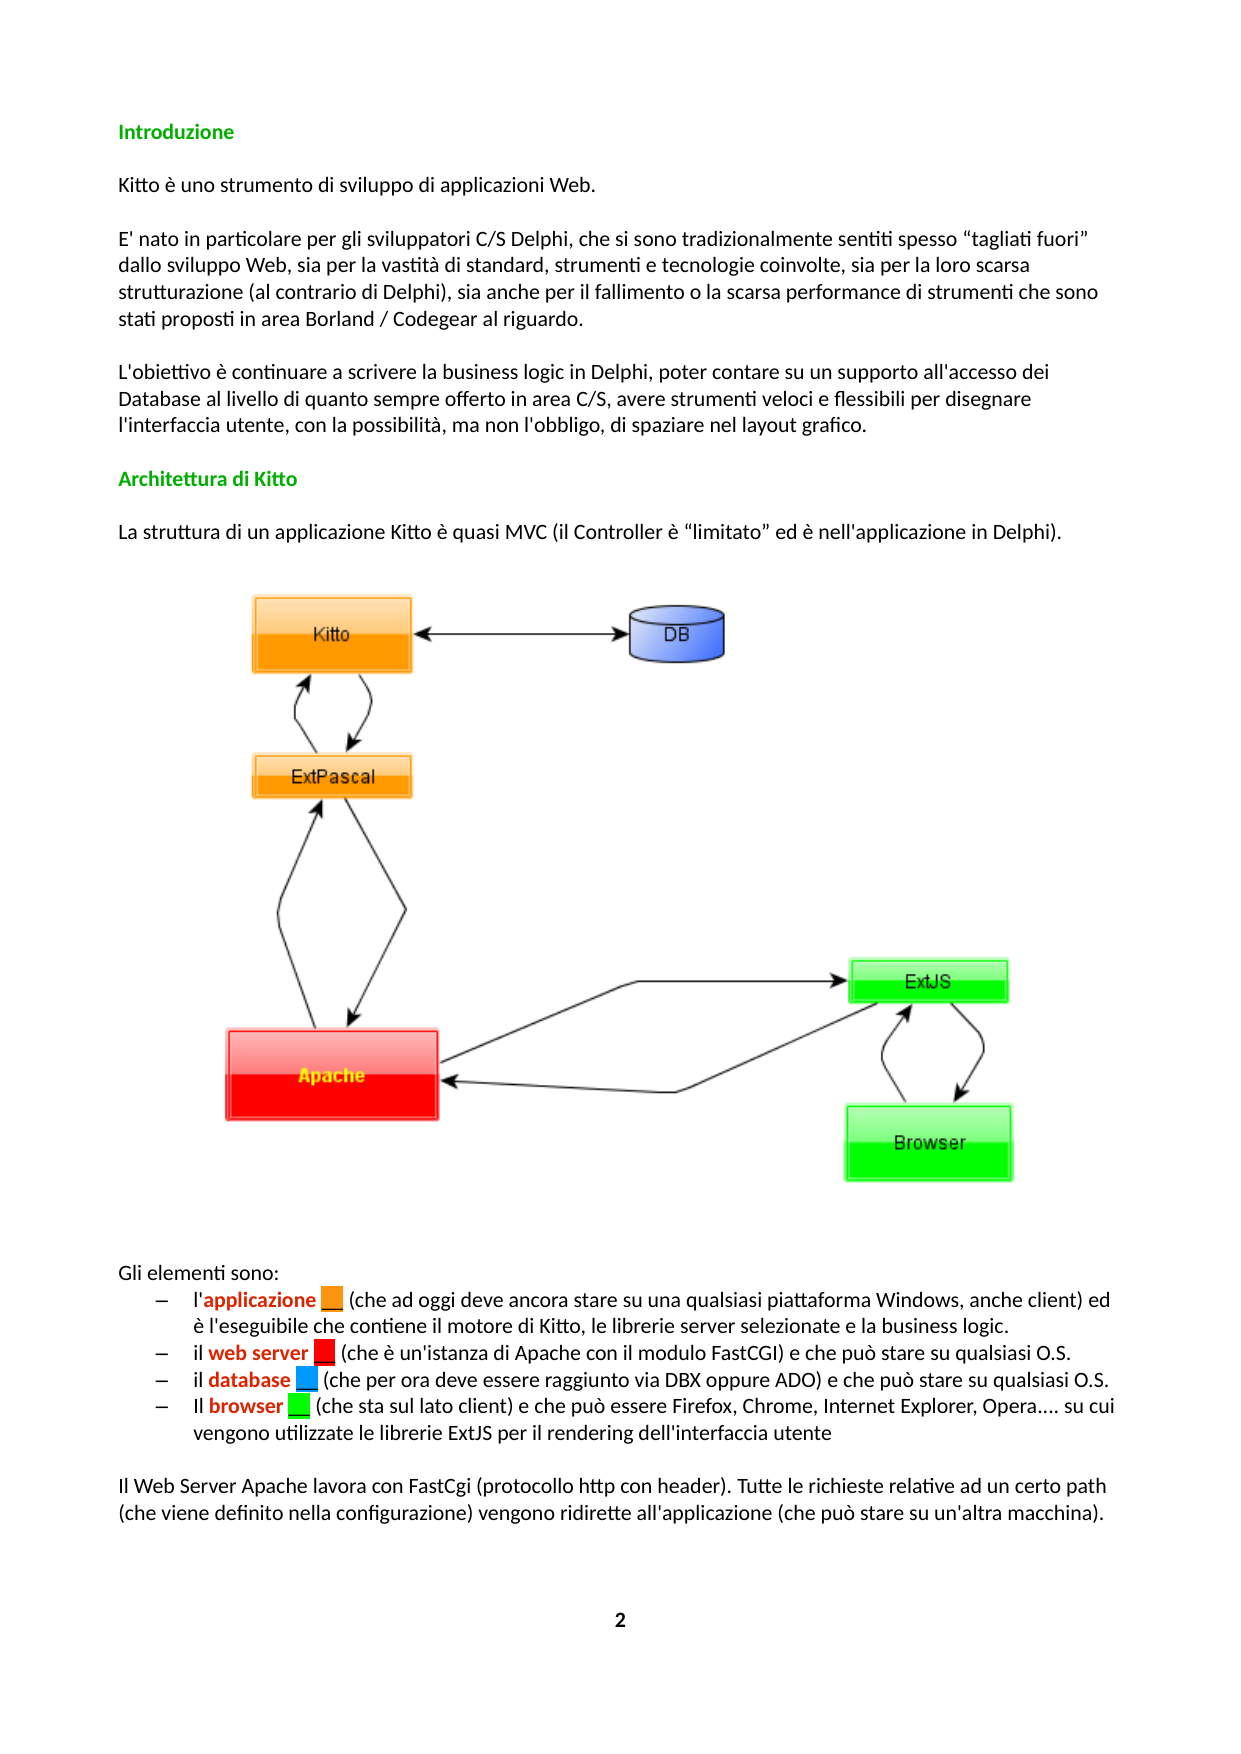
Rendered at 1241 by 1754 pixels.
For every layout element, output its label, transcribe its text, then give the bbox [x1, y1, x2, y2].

text L'obiettivo è continuare a scrivere la business logic in Delphi, poter contare su un supporto all'accesso dei Database al livello di quanto sempre offerto in area C/S, avere strumenti veloci e flessibili per disegnare l'interfaccia utente, con la possibilità, ma non l'obbligo, di spaziare nel layout grafico. [118, 358, 1122, 438]
text Il Web Server Apache lavora con FastCgi (protocollo http con header). Tutte le richieste relative ad un certo path (che viene definito nella configurazione) vengono ridirette all'applicazione (che può stare su un'altra macchina). [118, 1472, 1122, 1526]
text Kitto è uno strumento di sviluppo di applicazioni Web. [118, 171, 1122, 198]
list il web server __ (che è un'istanza di Apache con il modulo FastCGI) e che può stare su qualsiasi O.S. [156, 1339, 1122, 1366]
list il database __ (che per ora deve essere raggiunto via DBX oppure ADO) e che può stare su qualsiasi O.S. [156, 1366, 1122, 1392]
text Architettura di Kitto [118, 465, 1122, 491]
text Gli elementi sono: [118, 1259, 1122, 1286]
picture [202, 571, 1038, 1206]
text E' nato in particolare per gli sviluppatori C/S Delphi, che si sono tradizionalmente sentiti spesso “tagliati fuori” dallo sviluppo Web, sia per la vastità di standard, strumenti e tecnologie coinvolte, sia per la loro scarsa strutturazione (al contrario di Delphi), sia anche per il fallimento o la scarsa performance di strumenti che sono stati proposti in area Borland / Codegear al riguardo. [118, 225, 1122, 331]
text La struttura di un applicazione Kitto è quasi MVC (il Controller è “limitato” ed è nell'applicazione in Delphi). [118, 518, 1122, 545]
text Introduzione [118, 118, 1122, 145]
list Il browser __ (che sta sul lato client) e che può essere Firefox, Chrome, Internet Explorer, Opera.... su cui vengono utilizzate le librerie ExtJS per il rendering dell'interfaccia utente [156, 1392, 1122, 1446]
list l'applicazione __ (che ad oggi deve ancora stare su una qualsiasi piattaforma Windows, anche client) ed è l'eseguibile che contiene il motore di Kitto, le librerie server selezionate e la business logic. [156, 1286, 1122, 1339]
